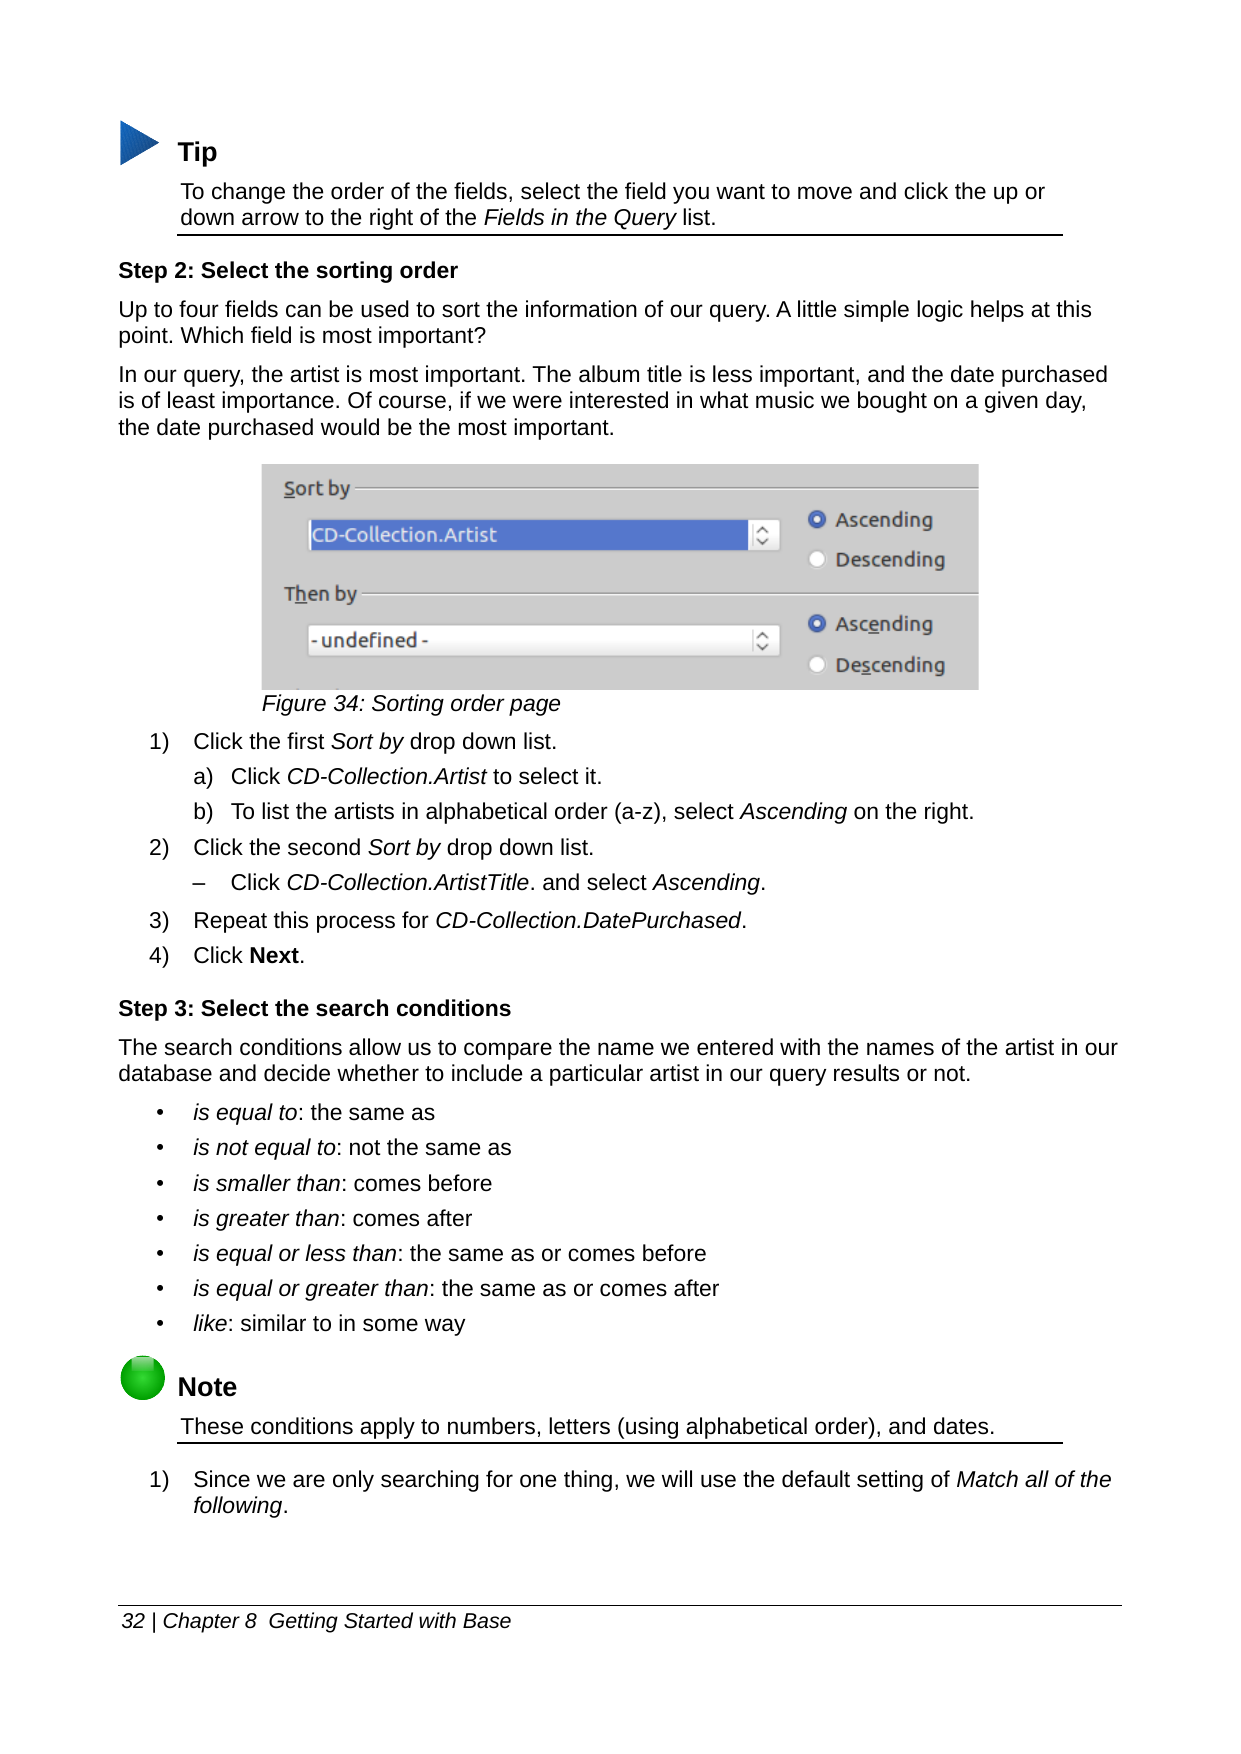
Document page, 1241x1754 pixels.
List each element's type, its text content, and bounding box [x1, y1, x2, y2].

text Step 3: Select the search conditions [118, 995, 1122, 1022]
list Click the second Sort by drop down list. [169, 833, 1122, 860]
list is equal or greater than: the same as or comes after [156, 1275, 1122, 1302]
text To change the order of the fields, select the field you want to move and click the up or down arrow to the right of the Fields in the Query list. [177, 175, 1063, 234]
list Click the first Sort by drop down list. [169, 728, 1122, 754]
list is smaller than: comes before [156, 1169, 1122, 1196]
list Click CD-Collection.ArtistTitle. and select Ascending. [192, 869, 1122, 895]
subtitle Note [118, 1353, 1122, 1402]
list like: similar to in some way [156, 1310, 1122, 1337]
text Step 2: Select the sorting order [118, 257, 1122, 283]
text The search conditions allow us to compare the name we entered with the names of the artist in our database and decide whether to include a particular artist in our query results or not. [118, 1034, 1122, 1087]
text Up to four fields can be used to sort the information of our query. A little simple logic helps at this point. Which field is most important? [118, 296, 1122, 348]
list Click CD-Collection.Artist to select it. [193, 763, 1122, 789]
subtitle Tip [118, 118, 1122, 167]
list is greater than: comes after [156, 1205, 1122, 1231]
list To list the artists in alphabetical order (a-z), select Ascending on the right. [193, 798, 1122, 825]
list is not equal to: not the same as [156, 1134, 1122, 1161]
text These conditions apply to numbers, letters (using alphabetical order), and dates. [177, 1410, 1063, 1442]
text Figure 34: Sorting order page [262, 690, 979, 716]
list Since we are only searching for one thing, we will use the default setting of Match all of the following. [169, 1466, 1122, 1518]
list Click Next. [169, 942, 1122, 969]
picture [261, 464, 979, 690]
list is equal to: the same as [156, 1099, 1122, 1126]
text In our query, the artist is most important. The album title is less important, and the date purchased is of least importance. Of course, if we were interested in what music we bought on a given day, the date purchased would be the most important. [118, 361, 1122, 440]
list Repeat this process for CD-Collection.DatePurchased. [169, 907, 1122, 933]
list is equal or less than: the same as or comes before [156, 1240, 1122, 1266]
